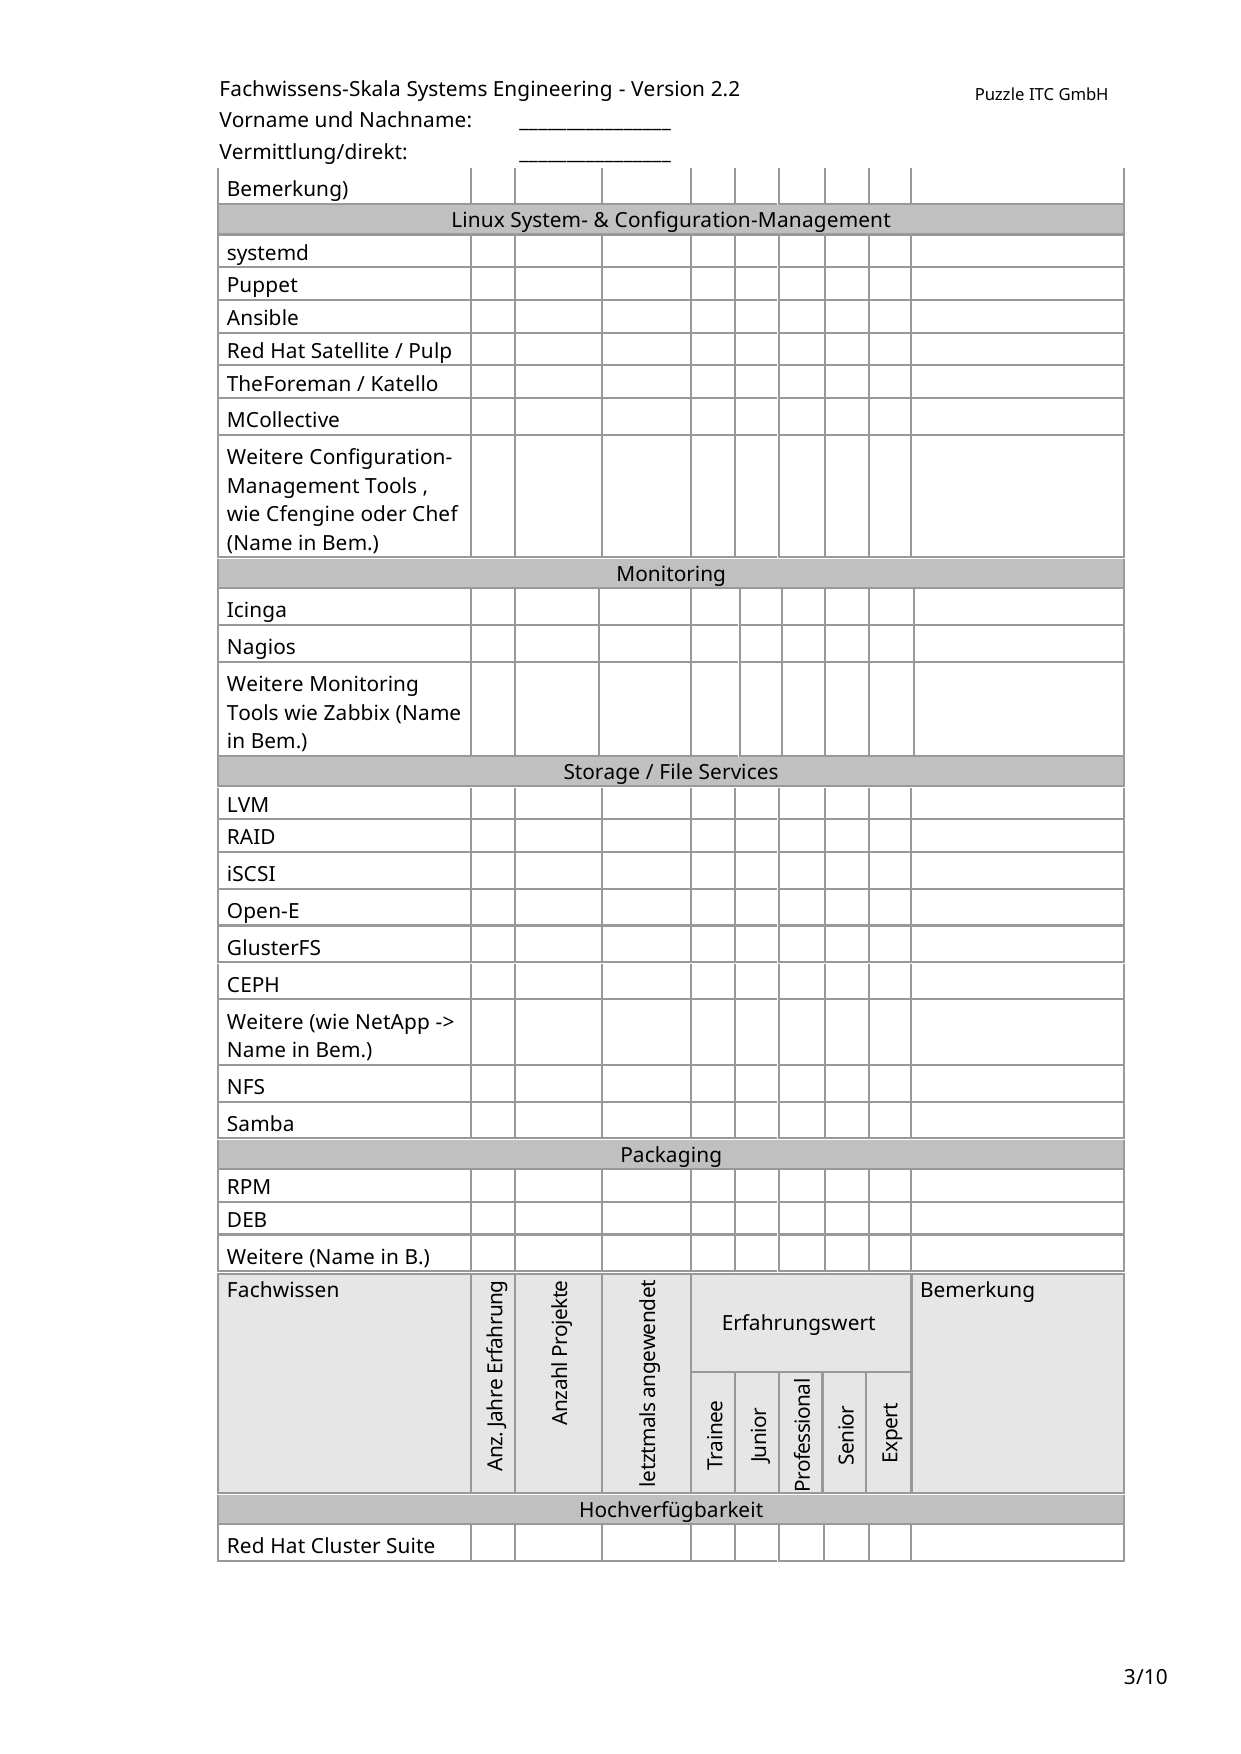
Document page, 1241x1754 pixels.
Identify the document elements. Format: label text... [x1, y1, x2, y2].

table_cell Puppet [219, 268, 470, 299]
table_cell [870, 301, 910, 332]
table_cell [870, 1066, 910, 1101]
table_cell [603, 236, 690, 266]
table_cell [736, 168, 777, 203]
table_cell [603, 890, 690, 924]
table_cell [692, 236, 734, 266]
table_cell Expert [867, 1373, 910, 1492]
table_cell [912, 820, 1123, 851]
table_cell [780, 366, 824, 397]
table_cell Red Hat Cluster Suite [219, 1525, 470, 1560]
table_cell [780, 1236, 824, 1270]
table_cell [736, 1103, 777, 1137]
table_cell [912, 436, 1123, 556]
table_cell [603, 168, 690, 203]
table_cell [692, 663, 738, 755]
table_cell [826, 1066, 868, 1101]
table_cell [780, 1170, 824, 1201]
table_cell [603, 1000, 690, 1064]
table_cell [912, 1203, 1123, 1233]
table_cell [692, 1103, 734, 1137]
table_cell [826, 1103, 868, 1137]
table_cell [870, 236, 910, 266]
table_cell Weitere Monitoring Tools wie Zabbix (Name in Bem.) [219, 663, 470, 755]
table_cell [826, 820, 868, 851]
table_cell NFS [219, 1066, 470, 1101]
table_cell [692, 1170, 734, 1201]
table_cell [870, 1525, 910, 1560]
table_cell [826, 1000, 868, 1064]
table_cell [741, 589, 781, 624]
table_cell [516, 268, 601, 299]
table_cell Weitere Configuration-Management Tools , wie Cfengine oder Chef (Name in Bem.) [219, 436, 470, 556]
table_cell [741, 626, 781, 661]
table_cell [780, 820, 824, 851]
table_cell systemd [219, 236, 470, 266]
table_cell [826, 626, 868, 661]
table_cell [472, 301, 514, 332]
table_cell [692, 626, 738, 661]
table_cell [472, 1000, 514, 1064]
table_cell [912, 853, 1123, 888]
table_cell [472, 964, 514, 998]
table_cell [915, 626, 1123, 661]
table_cell [870, 399, 910, 434]
table_cell [826, 1203, 868, 1233]
table_cell [780, 1000, 824, 1064]
table_cell [780, 927, 824, 961]
table_cell [472, 366, 514, 397]
table_cell [516, 436, 601, 556]
table_cell [912, 890, 1123, 924]
table_cell [870, 853, 910, 888]
table_cell iSCSI [219, 853, 470, 888]
table_cell Junior [736, 1373, 778, 1492]
table_cell [603, 1236, 690, 1270]
table_cell [516, 1000, 601, 1064]
table_cell [472, 927, 514, 961]
table_cell [780, 1203, 824, 1233]
table_header Anzahl Projekte [516, 1275, 601, 1492]
table_cell [783, 663, 824, 755]
table_cell [736, 236, 777, 266]
table_cell [870, 268, 910, 299]
table_cell [472, 1525, 514, 1560]
table_cell Storage / File Services [219, 757, 1123, 785]
table_cell [912, 964, 1123, 998]
table_cell [472, 589, 514, 624]
table_cell GlusterFS [219, 927, 470, 961]
table_cell [736, 399, 777, 434]
table_cell [736, 820, 777, 851]
table_cell [783, 589, 824, 624]
table_cell Weitere (Name in B.) [219, 1236, 470, 1270]
table_cell [780, 788, 824, 818]
table_cell Red Hat Satellite / Pulp [219, 334, 470, 364]
table_cell [692, 853, 734, 888]
table_cell [603, 964, 690, 998]
table_cell [472, 1203, 514, 1233]
table_cell MCollective [219, 399, 470, 434]
table_cell [516, 890, 601, 924]
table_cell [692, 927, 734, 961]
table_cell [516, 626, 598, 661]
table_cell [472, 1066, 514, 1101]
table_cell [826, 301, 868, 332]
table_cell [692, 399, 734, 434]
table_cell [870, 589, 913, 624]
table_cell LVM [219, 788, 470, 818]
table_cell [692, 334, 734, 364]
table_cell [826, 236, 868, 266]
table_cell [826, 366, 868, 397]
table_cell [603, 853, 690, 888]
table_cell [736, 1525, 777, 1560]
table_cell [516, 853, 601, 888]
table_cell [826, 788, 868, 818]
table_cell TheForeman / Katello [219, 366, 470, 397]
table_cell [603, 1103, 690, 1137]
table_cell RAID [219, 820, 470, 851]
table_cell [516, 1170, 601, 1201]
table_cell [915, 589, 1123, 624]
table_cell [603, 1525, 690, 1560]
table_cell [736, 927, 777, 961]
table_cell [472, 334, 514, 364]
table_cell [736, 964, 777, 998]
table_cell [826, 663, 868, 755]
table_cell [780, 268, 824, 299]
table_cell [603, 1170, 690, 1201]
table_cell [516, 1103, 601, 1137]
table_cell [692, 168, 734, 203]
table_cell [912, 1000, 1123, 1064]
table_cell [826, 168, 868, 203]
table_cell [692, 436, 734, 556]
table_cell [603, 334, 690, 364]
table_cell [780, 301, 824, 332]
table_cell [870, 1203, 910, 1233]
table_cell [780, 853, 824, 888]
table_cell [692, 1066, 734, 1101]
table_cell [870, 927, 910, 961]
table_cell [870, 663, 913, 755]
table_cell [736, 890, 777, 924]
table_cell [912, 334, 1123, 364]
table_cell CEPH [219, 964, 470, 998]
table_cell [516, 366, 601, 397]
table_cell Ansible [219, 301, 470, 332]
table_cell RPM [219, 1170, 470, 1201]
table_cell DEB [219, 1203, 470, 1233]
table_cell [692, 268, 734, 299]
table_cell [741, 663, 781, 755]
table_cell [603, 268, 690, 299]
table_cell [780, 168, 824, 203]
table_cell [783, 626, 824, 661]
table_cell [912, 1236, 1123, 1270]
table_cell [826, 589, 868, 624]
table_cell [516, 1236, 601, 1270]
table_cell [912, 927, 1123, 961]
table_cell [826, 268, 868, 299]
table_cell [516, 1203, 601, 1233]
table_cell [736, 1203, 777, 1233]
table_cell [472, 168, 514, 203]
table_cell Monitoring [219, 559, 1123, 587]
table_cell [736, 788, 777, 818]
table_cell [912, 1066, 1123, 1101]
table_cell [603, 366, 690, 397]
table_cell [736, 268, 777, 299]
table_cell [912, 1525, 1123, 1560]
table_cell Senior [824, 1373, 865, 1492]
table_cell [516, 301, 601, 332]
table_cell [826, 927, 868, 961]
table_cell [692, 1236, 734, 1270]
table_cell [472, 399, 514, 434]
table_cell [736, 1066, 777, 1101]
table_cell [472, 788, 514, 818]
table_cell [826, 964, 868, 998]
table_cell [516, 663, 598, 755]
table_cell [516, 334, 601, 364]
table_cell [736, 301, 777, 332]
table_cell [780, 1525, 823, 1560]
table_cell [472, 626, 514, 661]
table_cell [870, 820, 910, 851]
table_cell [472, 820, 514, 851]
table_cell [780, 1103, 824, 1137]
table_cell [692, 366, 734, 397]
table_cell [912, 268, 1123, 299]
table_cell [912, 366, 1123, 397]
table_cell [915, 663, 1123, 755]
table_header Fachwissen [219, 1275, 470, 1492]
table_cell [472, 890, 514, 924]
table_cell [603, 436, 690, 556]
table_cell [870, 168, 910, 203]
table_cell [692, 1000, 734, 1064]
table_cell [780, 1066, 824, 1101]
table_cell Linux System- & Configuration-Management [219, 205, 1123, 233]
table_cell [603, 788, 690, 818]
table_cell [826, 334, 868, 364]
table_header Anz. Jahre Erfahrung [472, 1275, 514, 1492]
table_cell [870, 788, 910, 818]
table_cell Samba [219, 1103, 470, 1137]
table_cell [600, 589, 690, 624]
table_cell [912, 1103, 1123, 1137]
table_cell Packaging [219, 1140, 1123, 1168]
table_cell [472, 268, 514, 299]
table_cell [780, 964, 824, 998]
table_cell [692, 890, 734, 924]
table_cell [472, 1236, 514, 1270]
table_cell [516, 168, 601, 203]
table_cell [912, 1170, 1123, 1201]
table_cell [826, 399, 868, 434]
table_cell Trainee [692, 1373, 734, 1492]
table_header letztmals angewendet [603, 1275, 690, 1492]
table_cell [603, 1066, 690, 1101]
table_header Erfahrungswert [692, 1275, 910, 1371]
table_cell [870, 964, 910, 998]
table_cell [516, 1525, 601, 1560]
table_cell [600, 663, 690, 755]
table_cell [912, 399, 1123, 434]
table_cell [472, 1170, 514, 1201]
table_cell Hochverfügbarkeit [219, 1495, 1123, 1523]
table_cell [692, 820, 734, 851]
table_cell [692, 589, 738, 624]
table_cell [472, 436, 514, 556]
table_cell [870, 1236, 910, 1270]
table_cell [603, 399, 690, 434]
table_cell [736, 1236, 777, 1270]
table_cell Weitere (wie NetApp -> Name in Bem.) [219, 1000, 470, 1064]
table_cell [603, 820, 690, 851]
table_cell [516, 399, 601, 434]
table_cell [472, 236, 514, 266]
table_cell [736, 334, 777, 364]
table_cell [516, 589, 598, 624]
table_cell [692, 1525, 734, 1560]
table_cell [870, 436, 910, 556]
table_cell [912, 168, 1123, 203]
table_cell [826, 1170, 868, 1201]
table_cell [780, 436, 824, 556]
table_cell [736, 1000, 777, 1064]
table_cell [603, 1203, 690, 1233]
table_cell [736, 1170, 777, 1201]
table_cell [870, 1103, 910, 1137]
table_cell [603, 927, 690, 961]
table_cell [826, 890, 868, 924]
table_cell [736, 366, 777, 397]
table_cell [825, 1525, 868, 1560]
table_cell Open-E [219, 890, 470, 924]
table_cell [826, 436, 868, 556]
table_cell Professional [780, 1373, 821, 1492]
table_cell [472, 1103, 514, 1137]
table_cell [780, 236, 824, 266]
table_cell [516, 236, 601, 266]
table_cell [870, 1170, 910, 1201]
table_cell [516, 820, 601, 851]
table_cell [692, 1203, 734, 1233]
table_cell [912, 236, 1123, 266]
table_cell [736, 436, 777, 556]
table_cell [472, 663, 514, 755]
table_cell [912, 301, 1123, 332]
table_cell [692, 964, 734, 998]
table_cell [736, 853, 777, 888]
table_cell Bemerkung) [219, 168, 470, 203]
table_cell [600, 626, 690, 661]
table_cell [780, 399, 824, 434]
table_cell [516, 788, 601, 818]
table_cell [516, 1066, 601, 1101]
table_cell [516, 964, 601, 998]
table_cell [780, 334, 824, 364]
table_cell [870, 366, 910, 397]
table_cell [603, 301, 690, 332]
table_cell [870, 334, 910, 364]
table_cell [780, 890, 824, 924]
table_cell [912, 788, 1123, 818]
table_cell [870, 1000, 910, 1064]
table_cell [870, 626, 913, 661]
table_cell Icinga [219, 589, 470, 624]
table_cell [692, 788, 734, 818]
table_cell [692, 301, 734, 332]
table_cell [516, 927, 601, 961]
table_cell Nagios [219, 626, 470, 661]
table_cell [826, 1236, 868, 1270]
table_header Bemerkung [913, 1275, 1123, 1492]
table_cell [826, 853, 868, 888]
table_cell [472, 853, 514, 888]
table_cell [870, 890, 910, 924]
